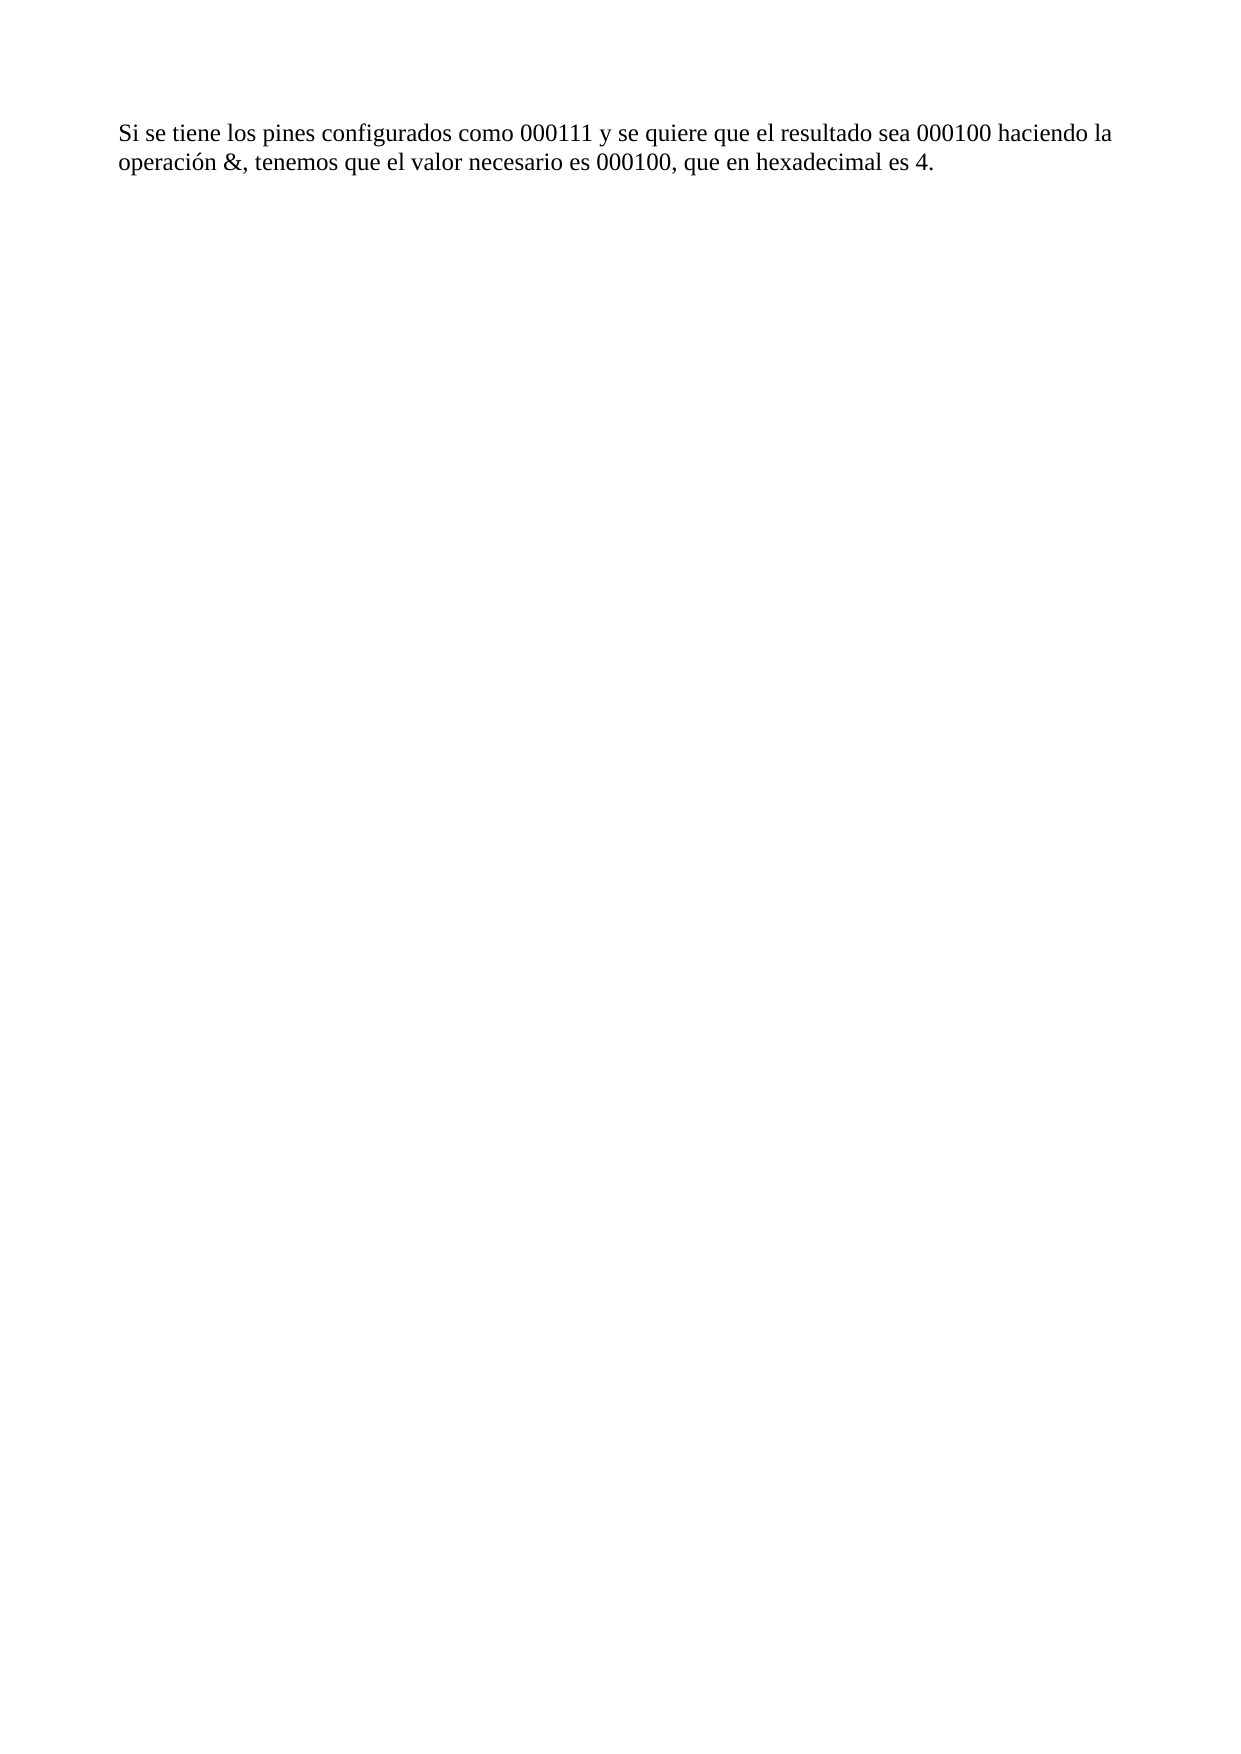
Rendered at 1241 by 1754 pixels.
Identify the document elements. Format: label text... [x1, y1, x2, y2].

text Si se tiene los pines configurados como 000111 y se quiere que el resultado sea 000100 haciendo la operación &, tenemos que el valor necesario es 000100, que en hexadecimal es 4. [118, 118, 1122, 176]
